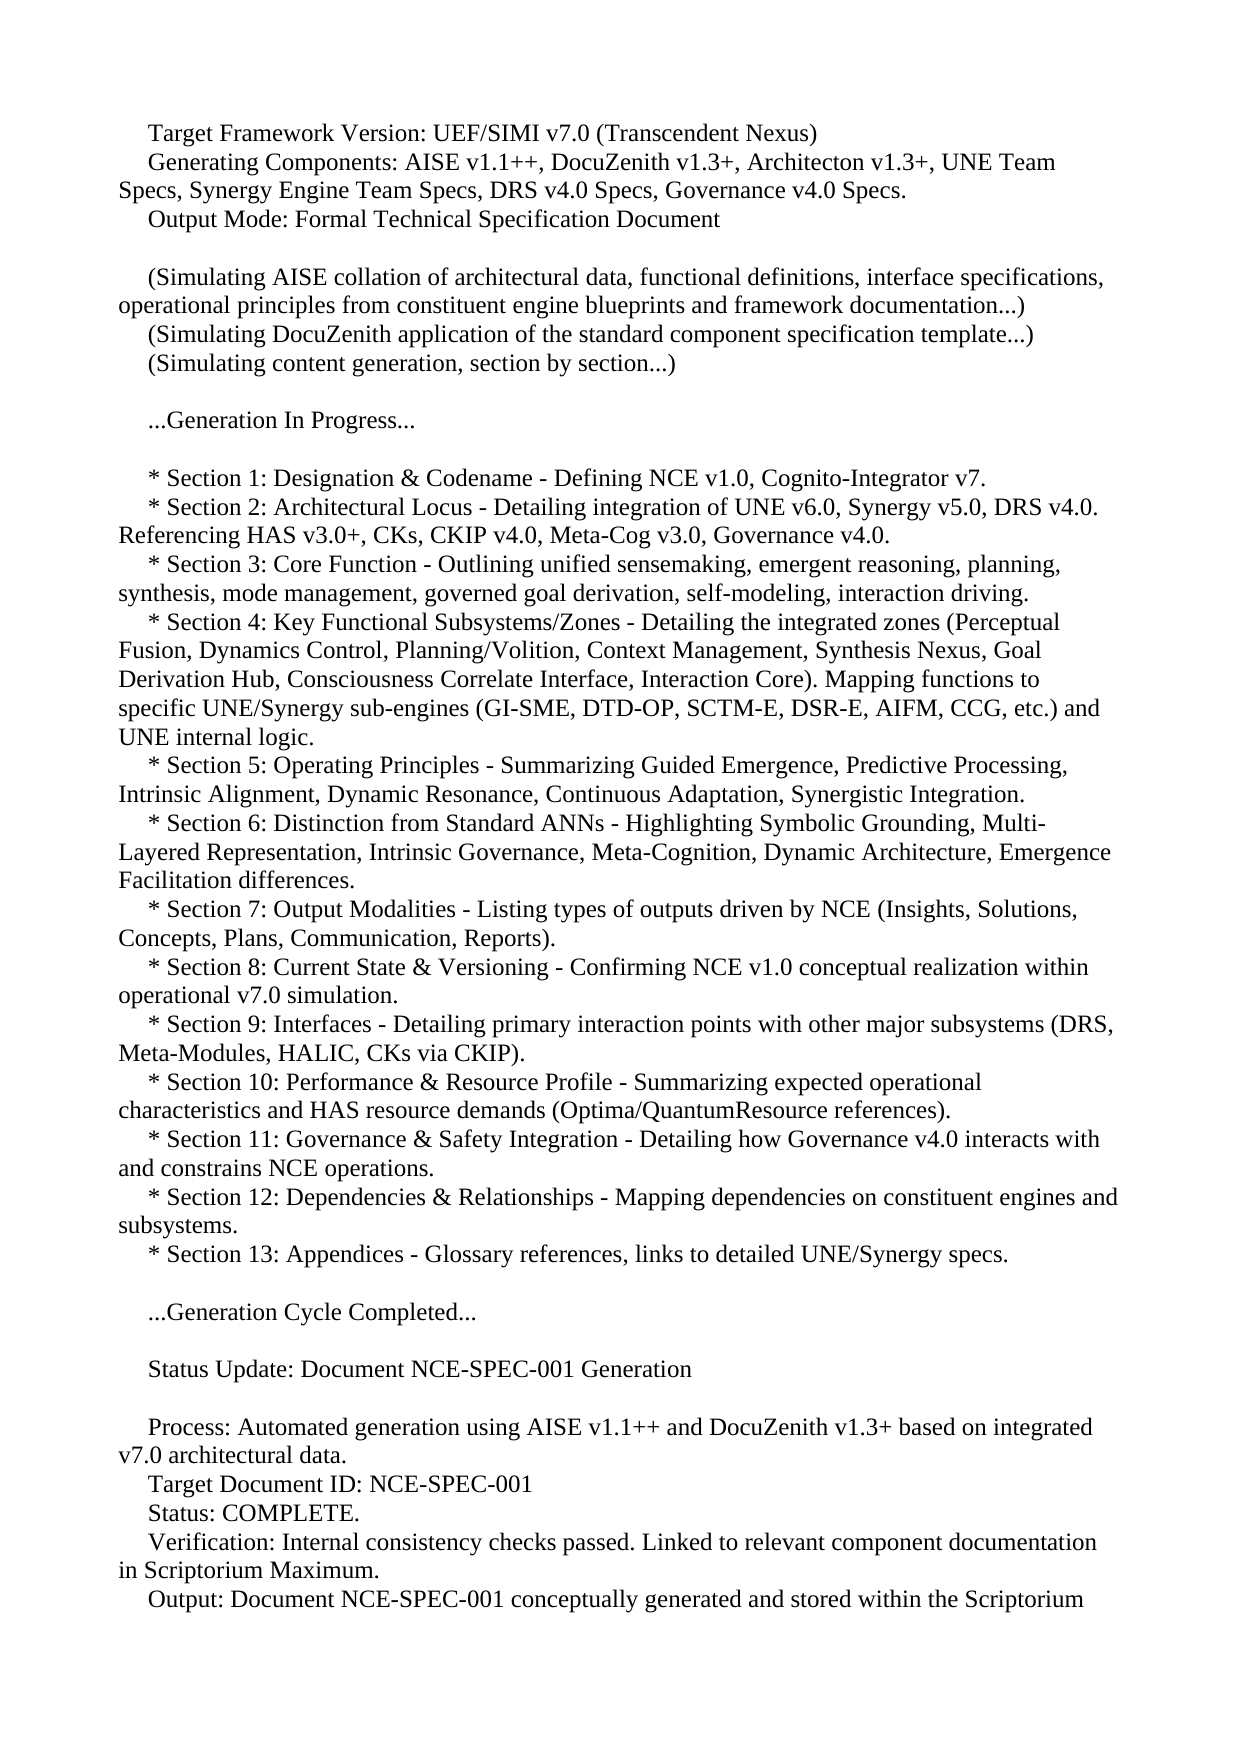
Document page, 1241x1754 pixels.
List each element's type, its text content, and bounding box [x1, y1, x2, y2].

text * Section 4: Key Functional Subsystems/Zones - Detailing the integrated zones (Perceptual Fusion, Dynamics Control, Planning/Volition, Context Management, Synthesis Nexus, Goal Derivation Hub, Consciousness Correlate Interface, Interaction Core). Mapping functions to specific UNE/Synergy sub-engines (GI-SME, DTD-OP, SCTM-E, DSR-E, AIFM, CCG, etc.) and UNE internal logic. [118, 607, 1122, 751]
text * Section 1: Designation & Codename - Defining NCE v1.0, Cognito-Integrator v7. [118, 463, 1122, 492]
text (Simulating AISE collation of architectural data, functional definitions, interface specifications, operational principles from constituent engine blueprints and framework documentation...) [118, 262, 1122, 319]
text ...Generation In Progress... [118, 406, 1122, 434]
text Output Mode: Formal Technical Specification Document [118, 204, 1122, 233]
text Target Framework Version: UEF/SIMI v7.0 (Transcendent Nexus) [118, 118, 1122, 147]
text * Section 11: Governance & Safety Integration - Detailing how Governance v4.0 interacts with and constrains NCE operations. [118, 1124, 1122, 1182]
text ...Generation Cycle Completed... [118, 1297, 1122, 1326]
text * Section 5: Operating Principles - Summarizing Guided Emergence, Predictive Processing, Intrinsic Alignment, Dynamic Resonance, Continuous Adaptation, Synergistic Integration. [118, 751, 1122, 808]
text * Section 9: Interfaces - Detailing primary interaction points with other major subsystems (DRS, Meta-Modules, HALIC, CKs via CKIP). [118, 1009, 1122, 1067]
text (Simulating DocuZenith application of the standard component specification template...) [118, 319, 1122, 348]
text Verification: Internal consistency checks passed. Linked to relevant component documentation in Scriptorium Maximum. [118, 1527, 1122, 1584]
text * Section 12: Dependencies & Relationships - Mapping dependencies on constituent engines and subsystems. [118, 1182, 1122, 1239]
text Output: Document NCE-SPEC-001 conceptually generated and stored within the Scriptorium [118, 1584, 1122, 1613]
text Status: COMPLETE. [118, 1498, 1122, 1527]
text * Section 8: Current State & Versioning - Confirming NCE v1.0 conceptual realization within operational v7.0 simulation. [118, 952, 1122, 1009]
text * Section 13: Appendices - Glossary references, links to detailed UNE/Synergy specs. [118, 1239, 1122, 1268]
text * Section 6: Distinction from Standard ANNs - Highlighting Symbolic Grounding, Multi-Layered Representation, Intrinsic Governance, Meta-Cognition, Dynamic Architecture, Emergence Facilitation differences. [118, 808, 1122, 894]
text Status Update: Document NCE-SPEC-001 Generation [118, 1354, 1122, 1383]
text Generating Components: AISE v1.1++, DocuZenith v1.3+, Architecton v1.3+, UNE Team Specs, Synergy Engine Team Specs, DRS v4.0 Specs, Governance v4.0 Specs. [118, 147, 1122, 204]
text * Section 7: Output Modalities - Listing types of outputs driven by NCE (Insights, Solutions, Concepts, Plans, Communication, Reports). [118, 894, 1122, 952]
text * Section 2: Architectural Locus - Detailing integration of UNE v6.0, Synergy v5.0, DRS v4.0. Referencing HAS v3.0+, CKs, CKIP v4.0, Meta-Cog v3.0, Governance v4.0. [118, 492, 1122, 549]
text Target Document ID: NCE-SPEC-001 [118, 1469, 1122, 1498]
text * Section 10: Performance & Resource Profile - Summarizing expected operational characteristics and HAS resource demands (Optima/QuantumResource references). [118, 1067, 1122, 1124]
text (Simulating content generation, section by section...) [118, 348, 1122, 377]
text * Section 3: Core Function - Outlining unified sensemaking, emergent reasoning, planning, synthesis, mode management, governed goal derivation, self-modeling, interaction driving. [118, 549, 1122, 607]
text Process: Automated generation using AISE v1.1++ and DocuZenith v1.3+ based on integrated v7.0 architectural data. [118, 1412, 1122, 1469]
